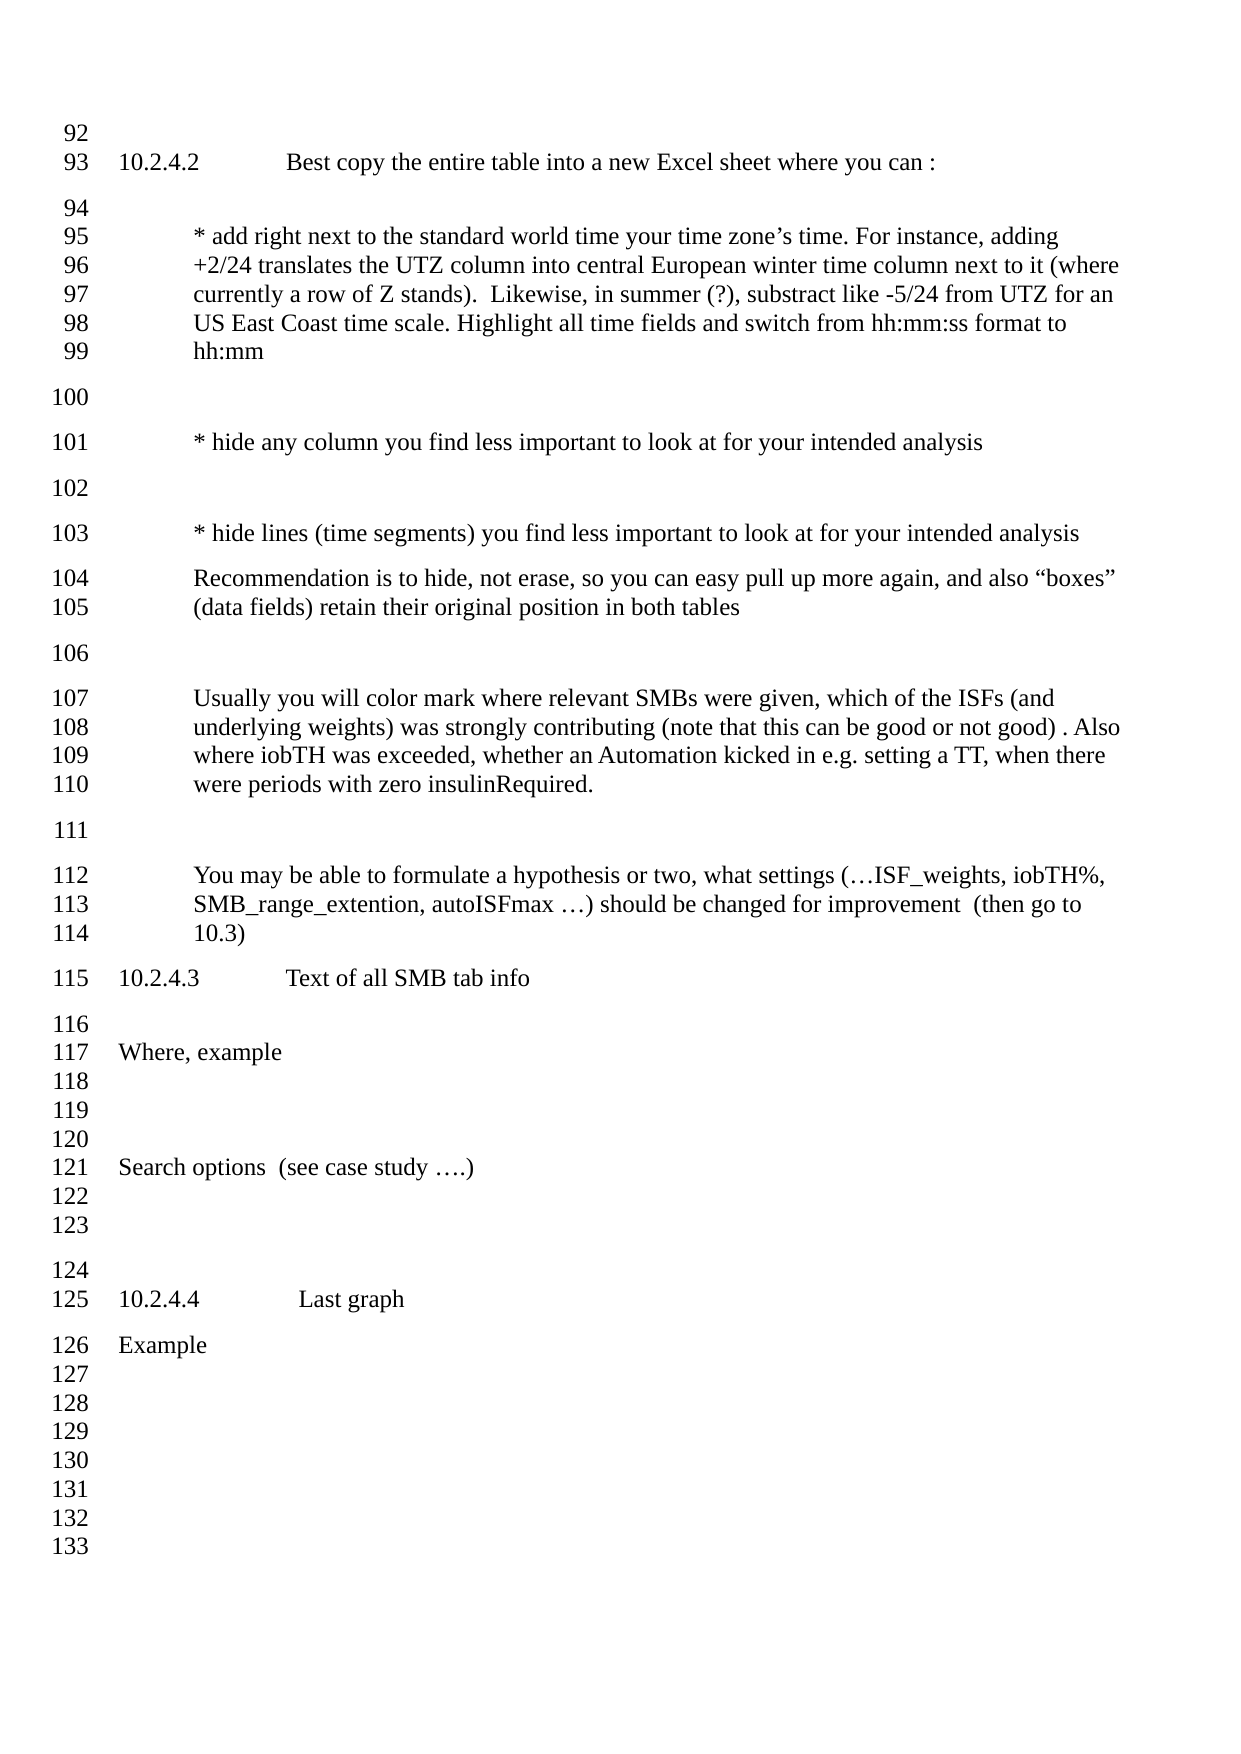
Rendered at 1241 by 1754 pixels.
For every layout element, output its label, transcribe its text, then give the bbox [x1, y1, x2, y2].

list Last graph [118, 1284, 1122, 1313]
list Recommendation is to hide, not erase, so you can easy pull up more again, and also “boxes” (data fields) retain their original position in both tables [193, 563, 1122, 621]
text Example [118, 1330, 1122, 1359]
list Best copy the entire table into a new Excel sheet where you can : [118, 147, 1122, 176]
list * add right next to the standard world time your time zone’s time. For instance, adding +2/24 translates the UTZ column into central European winter time column next to it (where currently a row of Z stands). Likewise, in summer (?), substract like -5/24 from UTZ for an US East Coast time scale. Highlight all time fields and switch from hh:mm:ss format to hh:mm [193, 221, 1122, 365]
list Usually you will color mark where relevant SMBs were given, which of the ISFs (and underlying weights) was strongly contributing (note that this can be good or not good) . Also where iobTH was exceeded, whether an Automation kicked in e.g. setting a TT, when there were periods with zero insulinRequired. [193, 683, 1122, 798]
list * hide lines (time segments) you find less important to look at for your intended analysis [193, 518, 1122, 547]
text Where, example [118, 1037, 1122, 1066]
list Text of all SMB tab info [118, 963, 1122, 992]
list You may be able to formulate a hypothesis or two, what settings (…ISF_weights, iobTH%, SMB_range_extention, autoISFmax …) should be changed for improvement (then go to 10.3) [193, 860, 1122, 946]
list * hide any column you find less important to look at for your intended analysis [193, 427, 1122, 456]
text Search options (see case study ….) [118, 1152, 1122, 1181]
